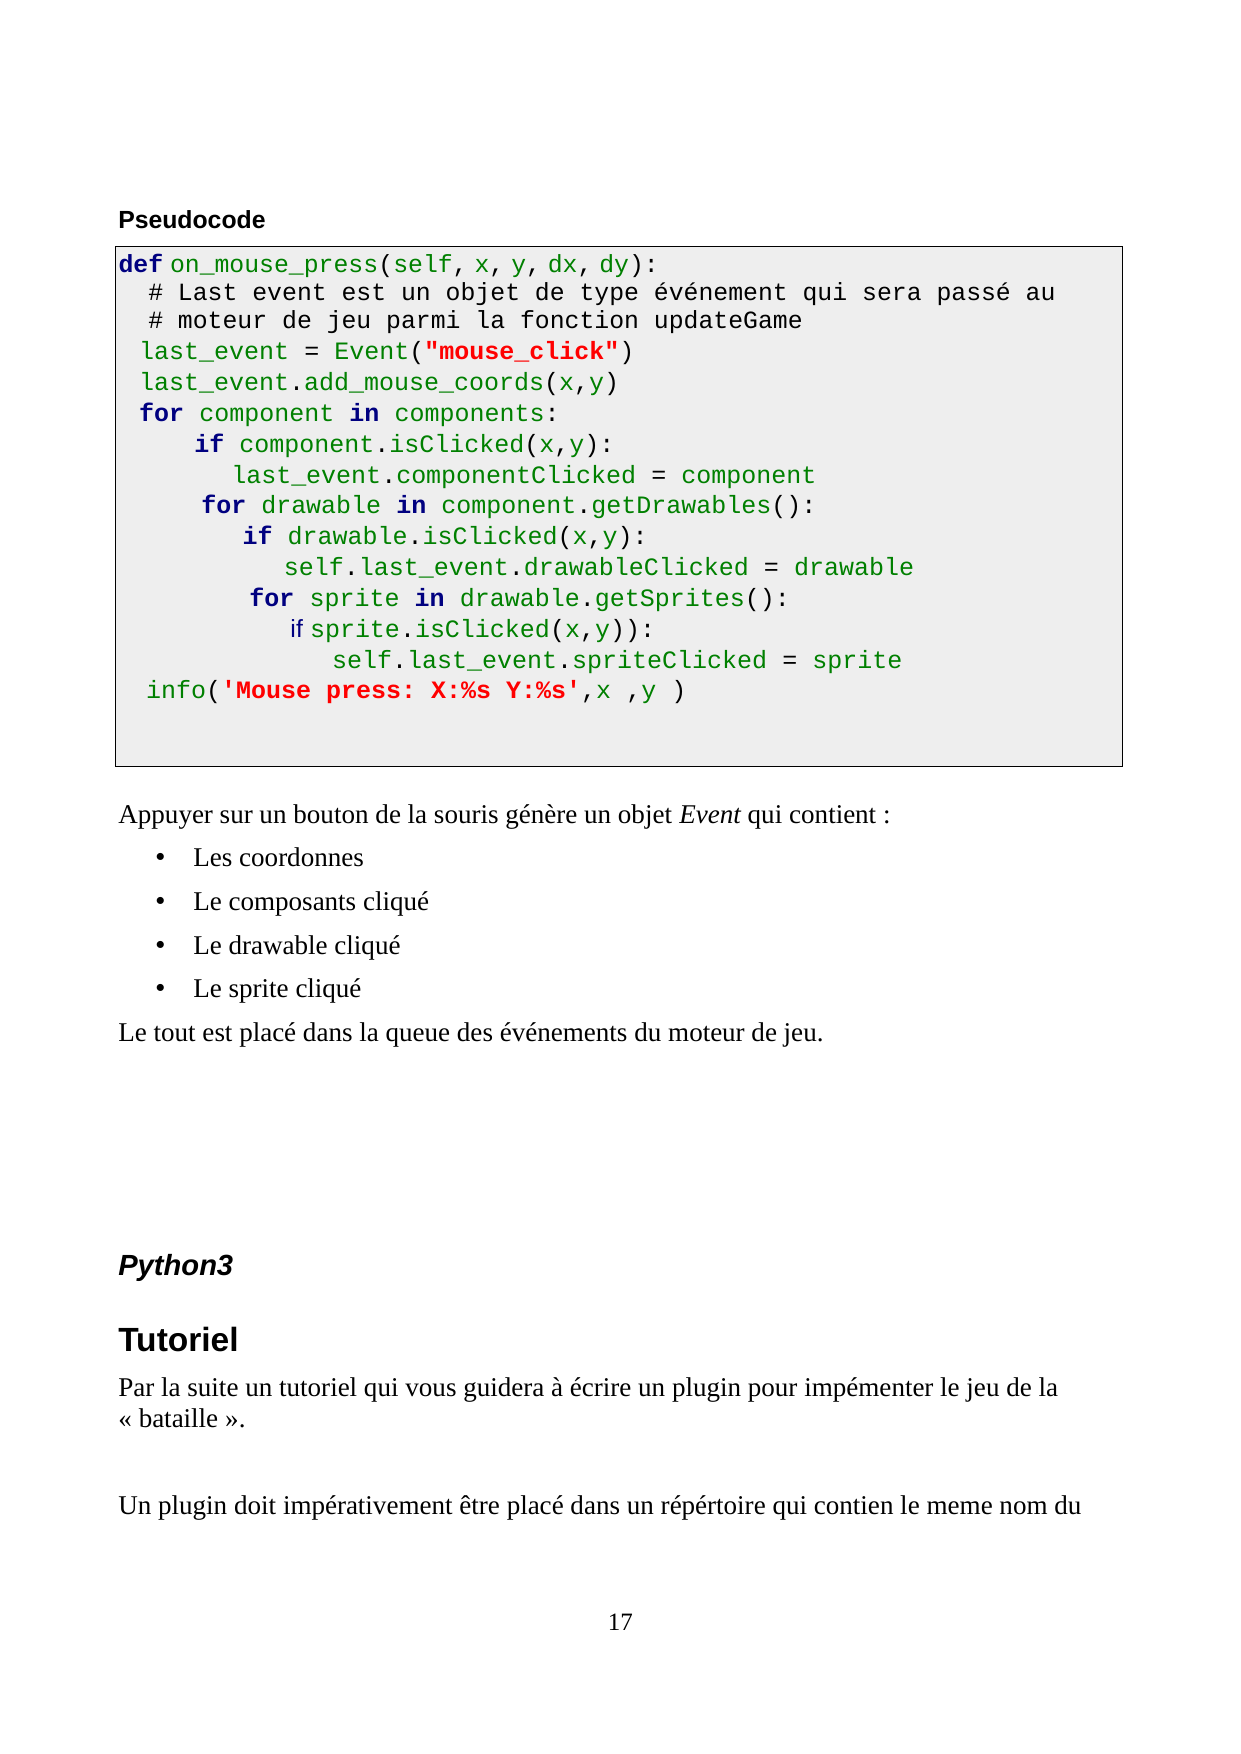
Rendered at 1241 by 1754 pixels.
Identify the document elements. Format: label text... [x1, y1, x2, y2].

text self.last_event.drawableClicked = drawable [116, 549, 1122, 580]
text if sprite.isClicked(x,y)): [116, 611, 1122, 642]
subtitle Pseudocode [118, 205, 1122, 234]
text for component in components: [116, 395, 1122, 426]
list Le sprite cliqué [156, 973, 1122, 1004]
text Par la suite un tutoriel qui vous guidera à écrire un plugin pour impémenter le jeu de la « bataille ». [118, 1371, 1122, 1433]
text for drawable in component.getDrawables(): [116, 487, 1122, 518]
subtitle Python3 [118, 1248, 1122, 1282]
text # moteur de jeu parmi la fonction updateGame [116, 305, 1122, 333]
text last_event = Event("mouse_click") [116, 333, 1122, 364]
text if drawable.isClicked(x,y): [116, 518, 1122, 549]
text self.last_event.spriteClicked = sprite [116, 642, 1122, 672]
text for sprite in drawable.getSprites(): [116, 580, 1122, 611]
text Appuyer sur un bouton de la souris génère un objet Event qui contient : [118, 767, 1122, 829]
text info('Mouse press: X:%s Y:%s',x ,y ) [116, 672, 1122, 703]
subtitle Tutoriel [118, 1319, 1122, 1358]
text if component.isClicked(x,y): [116, 426, 1122, 457]
list Le drawable cliqué [156, 929, 1122, 960]
list Le composants cliqué [156, 885, 1122, 916]
list Les coordonnes [156, 841, 1122, 873]
text def on_mouse_press(self, x, y, dx, dy): [116, 247, 1122, 277]
text # Last event est un objet de type événement qui sera passé au [116, 277, 1122, 305]
text Le tout est placé dans la queue des événements du moteur de jeu. [118, 1016, 1122, 1047]
text last_event.add_mouse_coords(x,y) [116, 364, 1122, 395]
text last_event.componentClicked = component [116, 457, 1122, 487]
text Un plugin doit impérativement être placé dans un répértoire qui contien le meme nom du [118, 1489, 1122, 1520]
